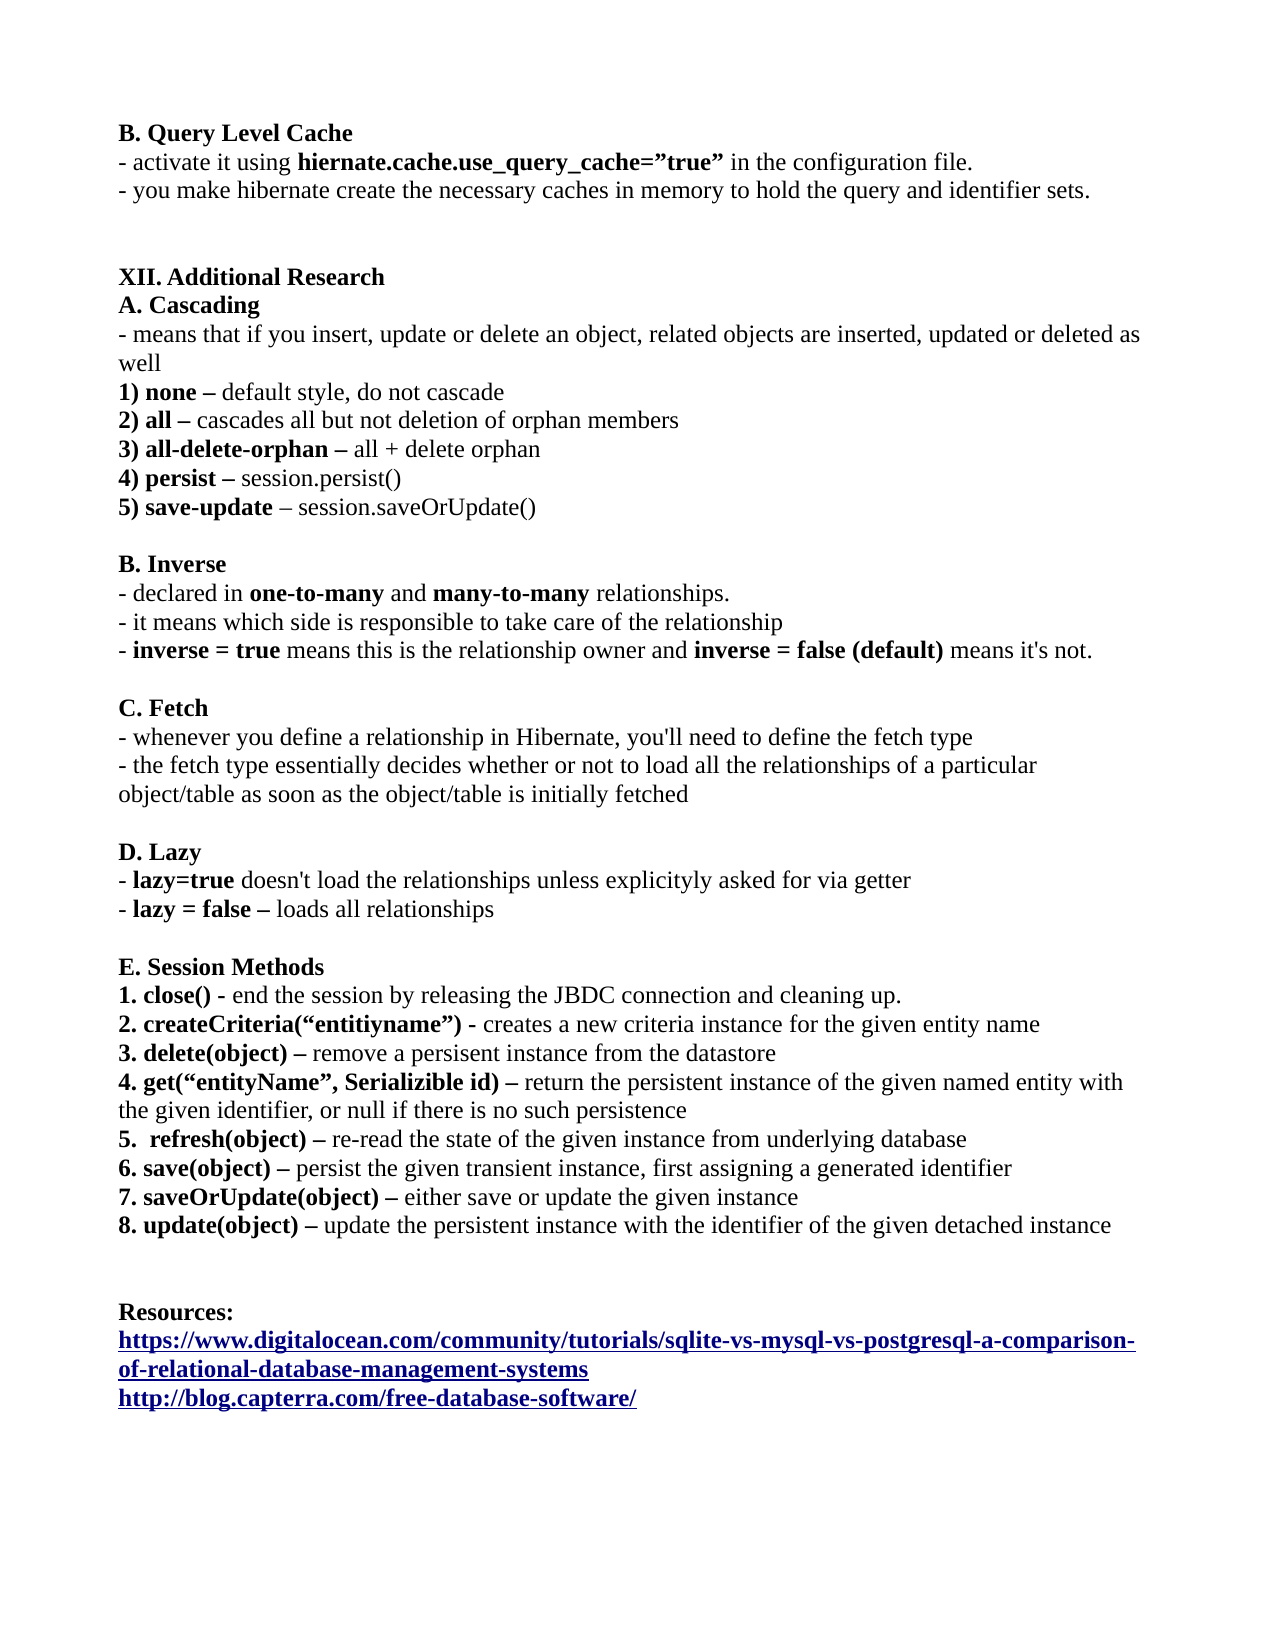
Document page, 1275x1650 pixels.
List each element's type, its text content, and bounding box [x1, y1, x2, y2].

text B. Query Level Cache [118, 118, 1157, 147]
text 3) all-delete-orphan – all + delete orphan [118, 434, 1157, 463]
text https://www.digitalocean.com/community/tutorials/sqlite-vs-mysql-vs-postgresql-a-comparison-of-relational-database-management-systems [118, 1326, 1157, 1383]
text 3. delete(object) – remove a persisent instance from the datastore [118, 1038, 1157, 1067]
text 4) persist – session.persist() [118, 463, 1157, 492]
text B. Inverse [118, 549, 1157, 578]
text - declared in one-to-many and many-to-many relationships. [118, 578, 1157, 607]
text - lazy = false – loads all relationships [118, 894, 1157, 923]
text 6. save(object) – persist the given transient instance, first assigning a generated identifier [118, 1153, 1157, 1182]
text - inverse = true means this is the relationship owner and inverse = false (default) means it's not. [118, 636, 1157, 664]
text 2) all – cascades all but not deletion of orphan members [118, 406, 1157, 434]
text Resources: [118, 1297, 1157, 1326]
text 5. refresh(object) – re-read the state of the given instance from underlying database [118, 1124, 1157, 1153]
text 7. saveOrUpdate(object) – either save or update the given instance [118, 1182, 1157, 1211]
text 1) none – default style, do not cascade [118, 377, 1157, 406]
text http://blog.capterra.com/free-database-software/ [118, 1383, 1157, 1412]
text D. Lazy [118, 837, 1157, 866]
text - means that if you insert, update or delete an object, related objects are inserted, updated or deleted as well [118, 319, 1157, 377]
text 8. update(object) – update the persistent instance with the identifier of the given detached instance [118, 1211, 1157, 1239]
text - the fetch type essentially decides whether or not to load all the relationships of a particular object/table as soon as the object/table is initially fetched [118, 751, 1157, 808]
text - whenever you define a relationship in Hibernate, you'll need to define the fetch type [118, 722, 1157, 751]
text E. Session Methods [118, 952, 1157, 981]
text 4. get(“entityName”, Serializible id) – return the persistent instance of the given named entity with the given identifier, or null if there is no such persistence [118, 1067, 1157, 1124]
text C. Fetch [118, 693, 1157, 722]
text - lazy=true doesn't load the relationships unless explicityly asked for via getter [118, 866, 1157, 894]
text 5) save-update – session.saveOrUpdate() [118, 492, 1157, 521]
text - activate it using hiernate.cache.use_query_cache=”true” in the configuration file. [118, 147, 1157, 176]
text 1. close() - end the session by releasing the JBDC connection and cleaning up. [118, 981, 1157, 1009]
text - you make hibernate create the necessary caches in memory to hold the query and identifier sets. [118, 176, 1157, 204]
text A. Cascading [118, 291, 1157, 319]
text XII. Additional Research [118, 262, 1157, 291]
text 2. createCriteria(“entitiyname”) - creates a new criteria instance for the given entity name [118, 1009, 1157, 1038]
text - it means which side is responsible to take care of the relationship [118, 607, 1157, 636]
